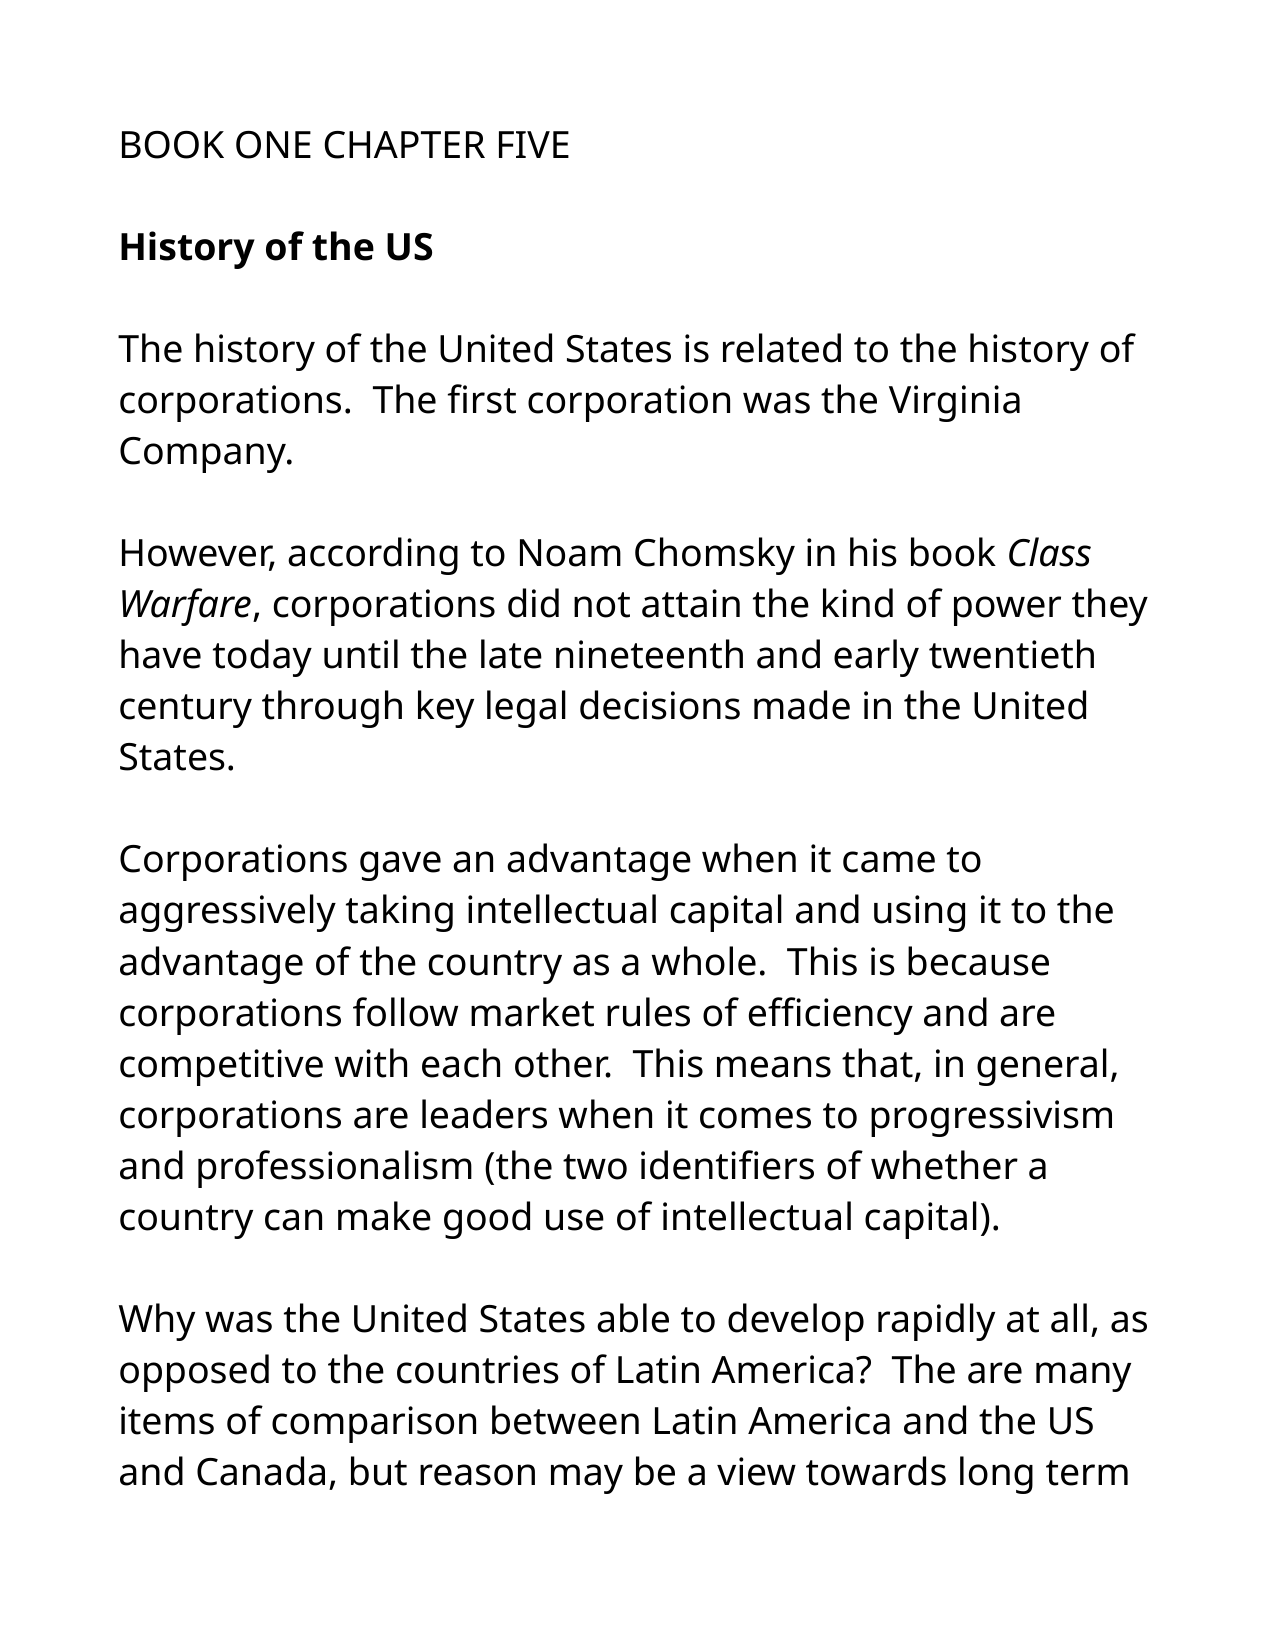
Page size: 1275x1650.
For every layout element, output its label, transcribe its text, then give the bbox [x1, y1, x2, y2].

text Why was the United States able to develop rapidly at all, as opposed to the countries of Latin America? The are many items of comparison between Latin America and the US and Canada, but reason may be a view towards long term [118, 1292, 1157, 1496]
text However, according to Noam Chomsky in his book Class Warfare, corporations did not attain the kind of power they have today until the late nineteenth and early twentieth century through key legal decisions made in the United States. [118, 526, 1157, 782]
text Corporations gave an advantage when it came to aggressively taking intellectual capital and using it to the advantage of the country as a whole. This is because corporations follow market rules of efficiency and are competitive with each other. This means that, in general, corporations are leaders when it comes to progressivism and professionalism (the two identifiers of whether a country can make good use of intellectual capital). [118, 833, 1157, 1241]
text BOOK ONE CHAPTER FIVE [118, 118, 1157, 169]
text History of the US [118, 220, 1157, 271]
text The history of the United States is related to the history of corporations. The first corporation was the Virginia Company. [118, 322, 1157, 475]
